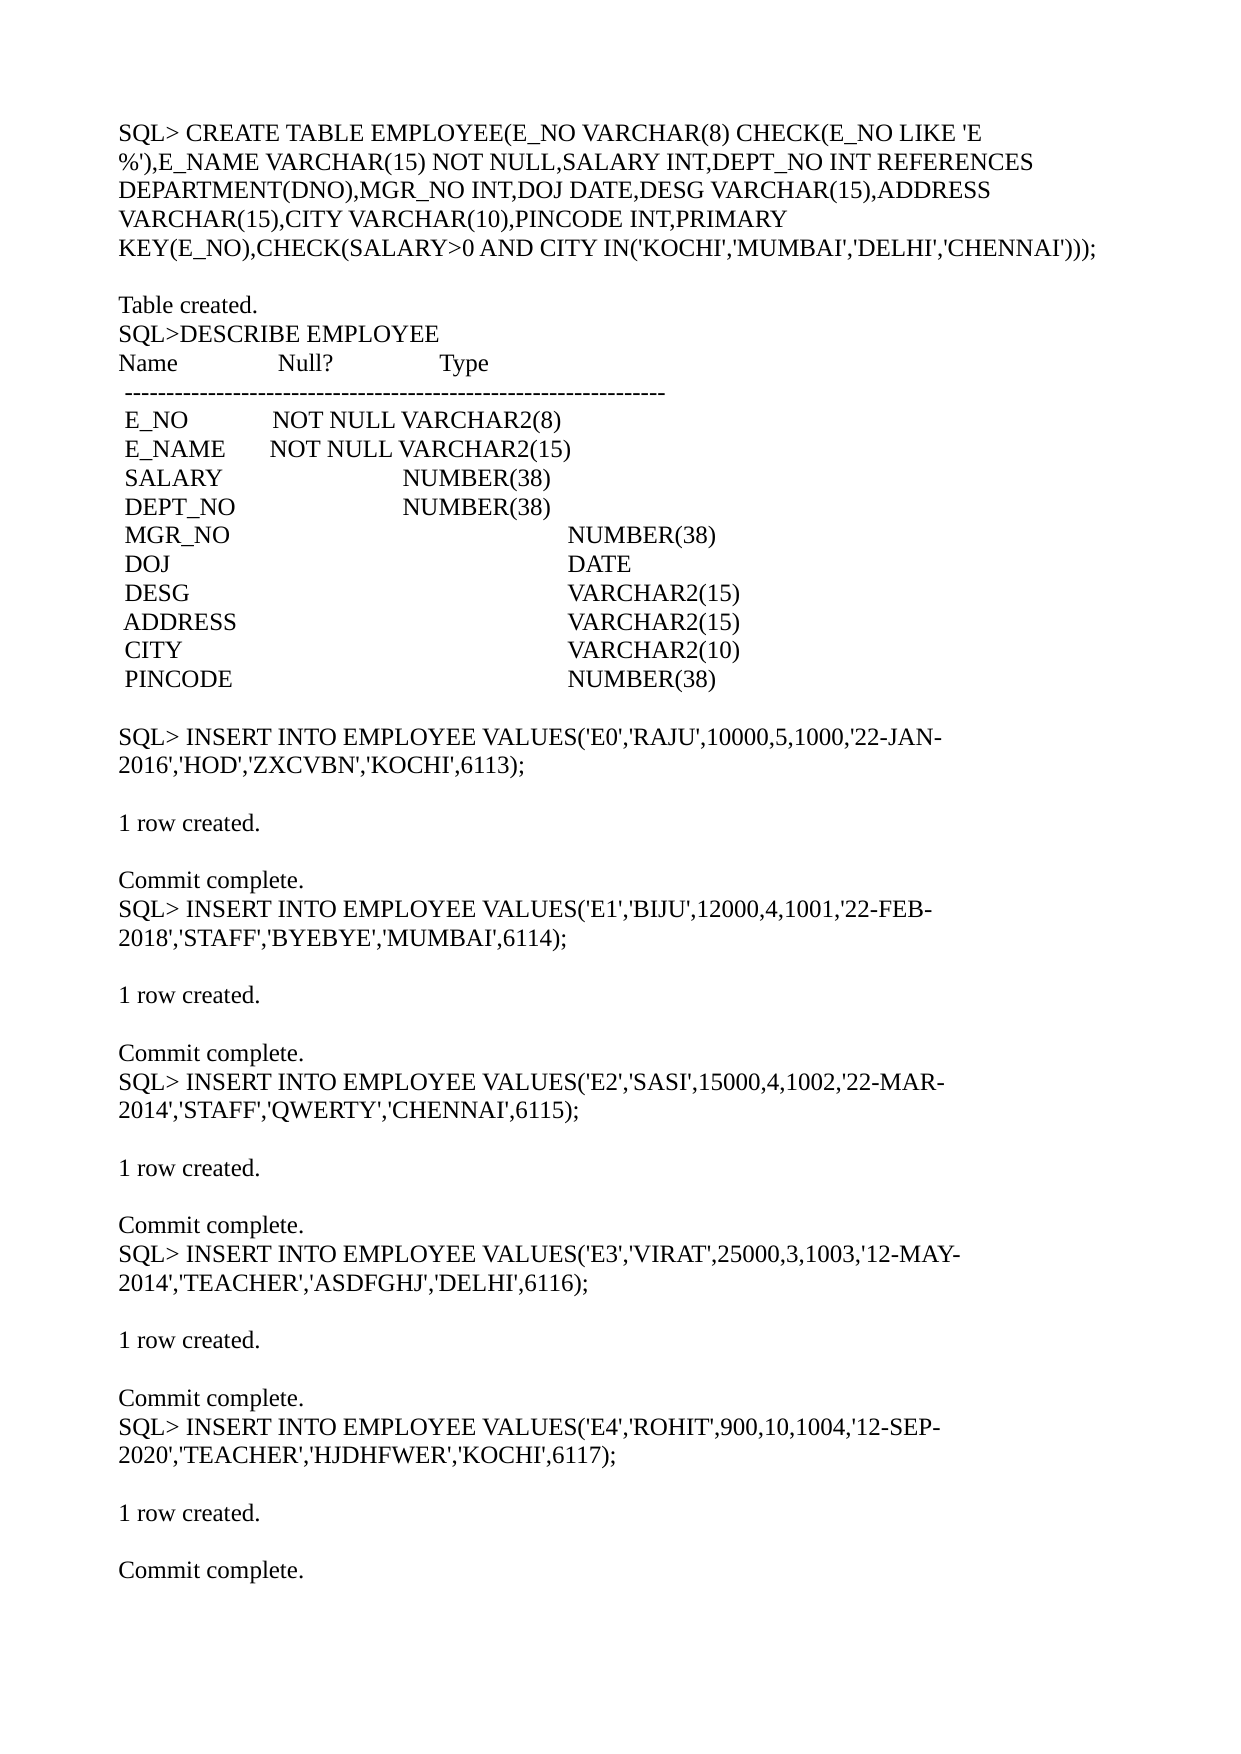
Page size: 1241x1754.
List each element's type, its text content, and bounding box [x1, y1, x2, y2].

text SQL> INSERT INTO EMPLOYEE VALUES('E4','ROHIT',900,10,1004,'12-SEP-2020','TEACHER','HJDHFWER','KOCHI',6117); [118, 1412, 1122, 1469]
text SQL>DESCRIBE EMPLOYEE [118, 319, 1122, 348]
text E_NAME NOT NULL VARCHAR2(15) [118, 434, 1122, 463]
text Table created. [118, 291, 1122, 319]
text Commit complete. [118, 866, 1122, 894]
text Commit complete. [118, 1038, 1122, 1067]
text 1 row created. [118, 1498, 1122, 1527]
text 1 row created. [118, 1326, 1122, 1354]
text SALARY NUMBER(38) [118, 463, 1122, 492]
text Commit complete. [118, 1556, 1122, 1584]
text Commit complete. [118, 1211, 1122, 1239]
text CITY VARCHAR2(10) [118, 636, 1122, 664]
text 1 row created. [118, 1153, 1122, 1182]
text DEPT_NO NUMBER(38) [118, 492, 1122, 521]
text DOJ DATE [118, 549, 1122, 578]
text SQL> INSERT INTO EMPLOYEE VALUES('E1','BIJU',12000,4,1001,'22-FEB-2018','STAFF','BYEBYE','MUMBAI',6114); [118, 894, 1122, 952]
text MGR_NO NUMBER(38) [118, 521, 1122, 549]
text Commit complete. [118, 1383, 1122, 1412]
text SQL> INSERT INTO EMPLOYEE VALUES('E0','RAJU',10000,5,1000,'22-JAN-2016','HOD','ZXCVBN','KOCHI',6113); [118, 722, 1122, 779]
text PINCODE NUMBER(38) [118, 664, 1122, 693]
text ADDRESS VARCHAR2(15) [118, 607, 1122, 636]
text 1 row created. [118, 808, 1122, 837]
text ----------------------------------------------------------------- [118, 377, 1122, 406]
text DESG VARCHAR2(15) [118, 578, 1122, 607]
text SQL> CREATE TABLE EMPLOYEE(E_NO VARCHAR(8) CHECK(E_NO LIKE 'E%'),E_NAME VARCHAR(15) NOT NULL,SALARY INT,DEPT_NO INT REFERENCES DEPARTMENT(DNO),MGR_NO INT,DOJ DATE,DESG VARCHAR(15),ADDRESS VARCHAR(15),CITY VARCHAR(10),PINCODE INT,PRIMARY KEY(E_NO),CHECK(SALARY>0 AND CITY IN('KOCHI','MUMBAI','DELHI','CHENNAI'))); [118, 118, 1122, 262]
text Name Null? Type [118, 348, 1122, 377]
text SQL> INSERT INTO EMPLOYEE VALUES('E2','SASI',15000,4,1002,'22-MAR-2014','STAFF','QWERTY','CHENNAI',6115); [118, 1067, 1122, 1124]
text E_NO NOT NULL VARCHAR2(8) [118, 406, 1122, 434]
text 1 row created. [118, 981, 1122, 1009]
text SQL> INSERT INTO EMPLOYEE VALUES('E3','VIRAT',25000,3,1003,'12-MAY-2014','TEACHER','ASDFGHJ','DELHI',6116); [118, 1239, 1122, 1297]
